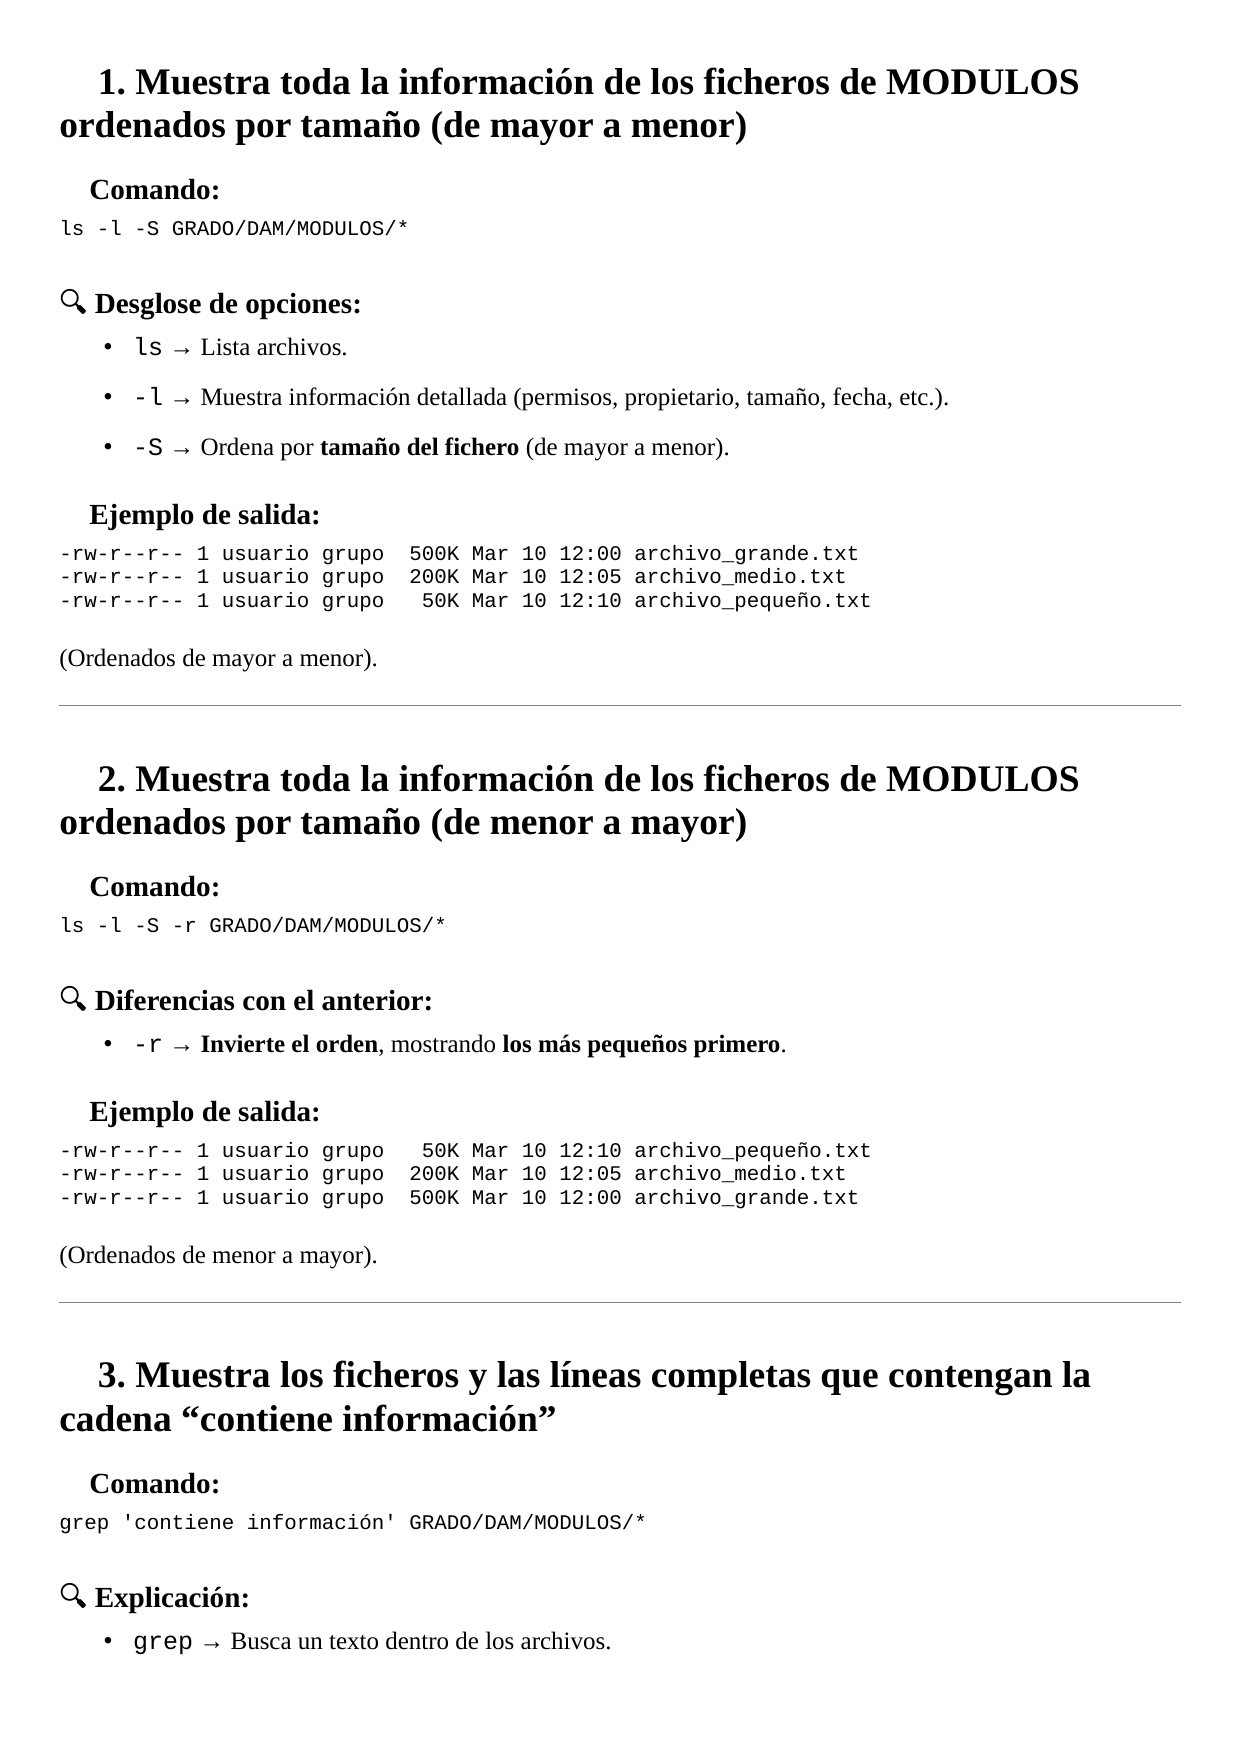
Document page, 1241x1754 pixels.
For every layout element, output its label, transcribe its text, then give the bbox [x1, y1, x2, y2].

text -rw-r--r-- 1 usuario grupo 200K Mar 10 12:05 archivo_medio.txt [59, 1163, 1181, 1187]
subtitle 🔹 1. Muestra toda la información de los ficheros de MODULOS ordenados por tamaño (de mayor a menor) [59, 59, 1181, 145]
subtitle 📌 Comando: [59, 172, 1181, 206]
text (Ordenados de mayor a menor). [59, 643, 1181, 672]
subtitle 🔹 3. Muestra los ficheros y las líneas completas que contengan la cadena “contiene información” [59, 1353, 1181, 1439]
text -rw-r--r-- 1 usuario grupo 50K Mar 10 12:10 archivo_pequeño.txt [59, 1140, 1181, 1163]
text -rw-r--r-- 1 usuario grupo 500K Mar 10 12:00 archivo_grande.txt [59, 543, 1181, 566]
text grep 'contiene información' GRADO/DAM/MODULOS/* [59, 1512, 1181, 1536]
list ls → Lista archivos. [103, 332, 1181, 363]
subtitle 🔍 Desglose de opciones: [59, 286, 1181, 320]
subtitle 📌 Ejemplo de salida: [59, 497, 1181, 530]
subtitle 📌 Ejemplo de salida: [59, 1094, 1181, 1127]
list -l → Muestra información detallada (permisos, propietario, tamaño, fecha, etc.). [103, 382, 1181, 413]
list -S → Ordena por tamaño del fichero (de mayor a menor). [103, 432, 1181, 463]
text (Ordenados de menor a mayor). [59, 1240, 1181, 1269]
text -rw-r--r-- 1 usuario grupo 50K Mar 10 12:10 archivo_pequeño.txt [59, 590, 1181, 614]
subtitle 🔹 2. Muestra toda la información de los ficheros de MODULOS ordenados por tamaño (de menor a mayor) [59, 756, 1181, 842]
text -rw-r--r-- 1 usuario grupo 200K Mar 10 12:05 archivo_medio.txt [59, 566, 1181, 590]
subtitle 📌 Comando: [59, 869, 1181, 903]
text -rw-r--r-- 1 usuario grupo 500K Mar 10 12:00 archivo_grande.txt [59, 1187, 1181, 1211]
text ls -l -S GRADO/DAM/MODULOS/* [59, 218, 1181, 242]
text ls -l -S -r GRADO/DAM/MODULOS/* [59, 915, 1181, 939]
subtitle 📌 Comando: [59, 1466, 1181, 1500]
list grep → Busca un texto dentro de los archivos. [103, 1626, 1181, 1657]
subtitle 🔍 Explicación: [59, 1580, 1181, 1613]
list -r → Invierte el orden, mostrando los más pequeños primero. [103, 1029, 1181, 1060]
subtitle 🔍 Diferencias con el anterior: [59, 983, 1181, 1017]
